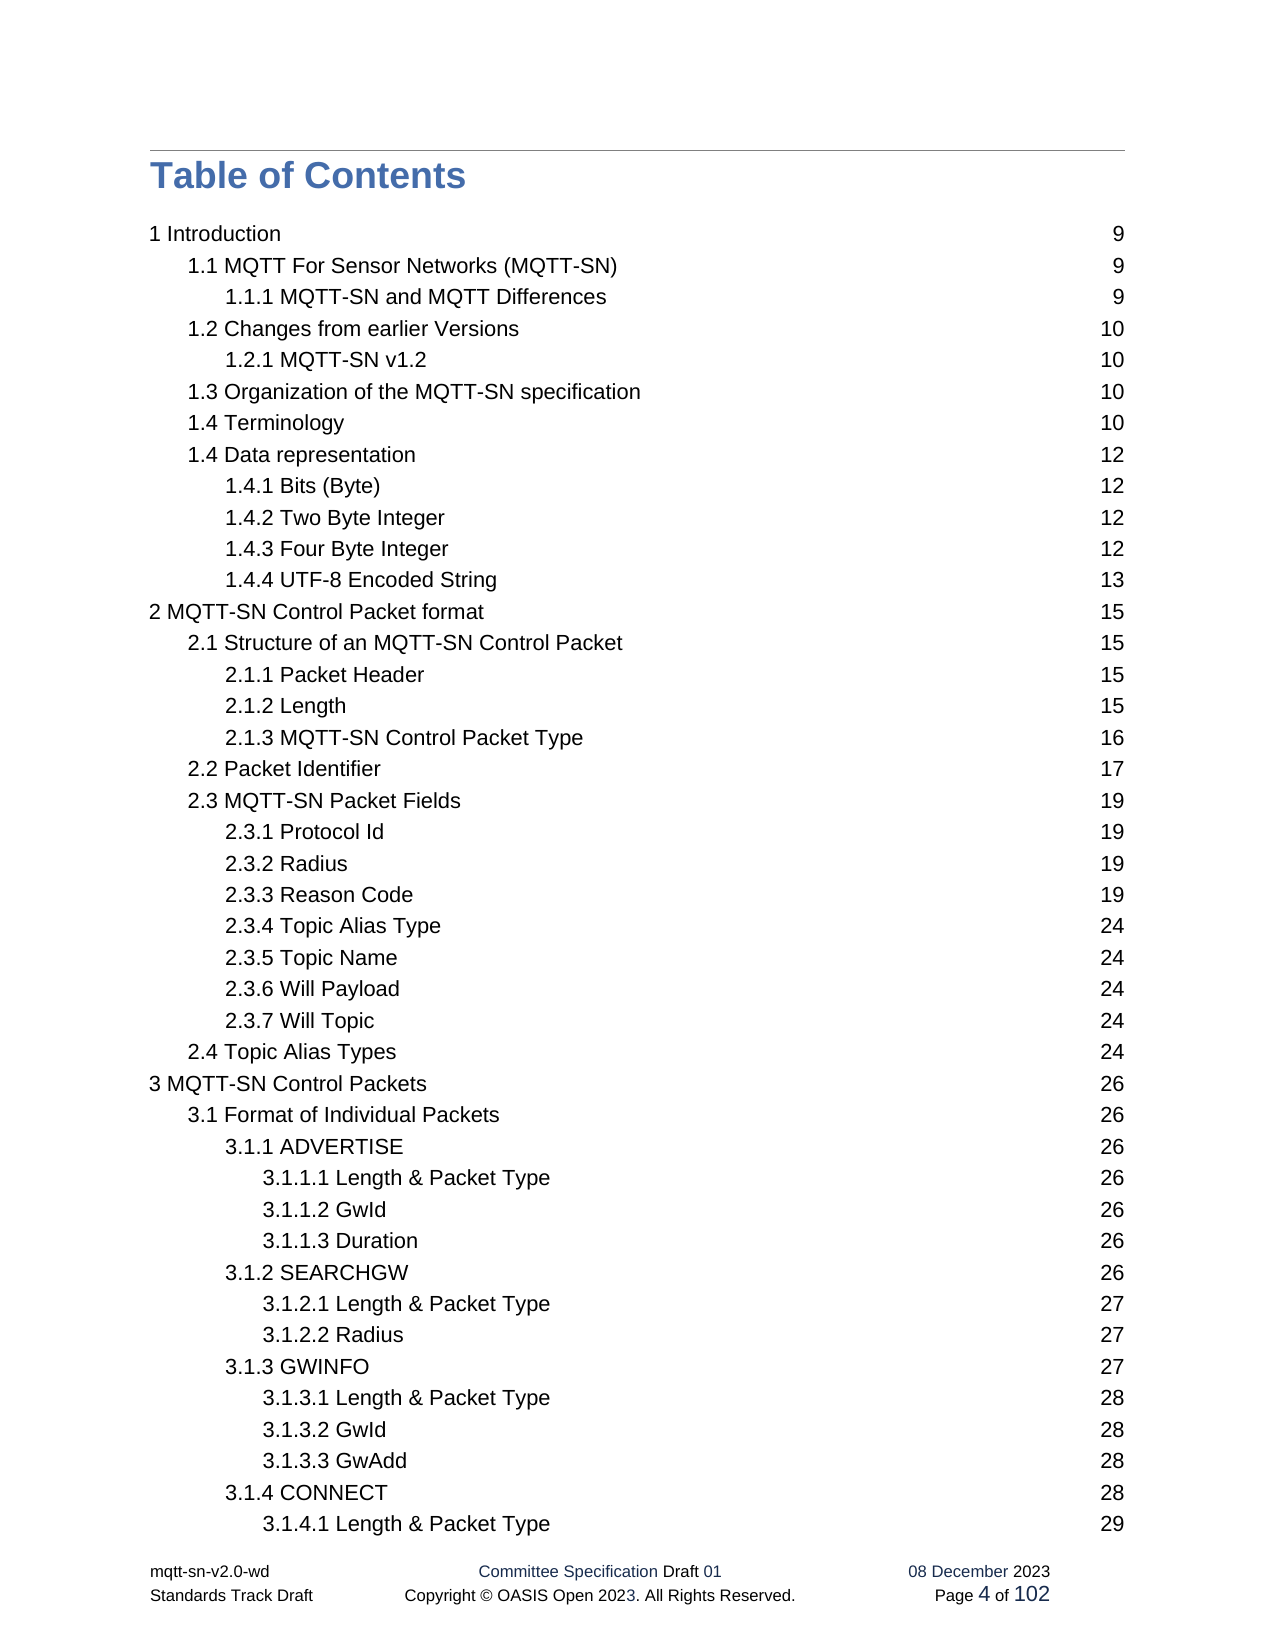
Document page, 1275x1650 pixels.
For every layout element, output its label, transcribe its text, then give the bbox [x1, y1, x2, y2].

text 3.1.3 GWINFO 27 [225, 1354, 1124, 1379]
text 3.1.2.1 Length & Packet Type 27 [262, 1291, 1124, 1316]
text 1.2.1 MQTT-SN v1.2 10 [225, 347, 1124, 372]
text 1 Introduction 9 [148, 221, 1124, 246]
text 2.4 Topic Alias Types 24 [187, 1039, 1124, 1064]
text 3.1.1.3 Duration 26 [262, 1228, 1124, 1253]
text 2.3 MQTT-SN Packet Fields 19 [187, 787, 1124, 813]
text 1.4.3 Four Byte Integer 12 [225, 536, 1124, 561]
text 2.3.2 Radius 19 [225, 850, 1124, 876]
text 2.1 Structure of an MQTT-SN Control Packet 15 [187, 630, 1124, 655]
text 1.1.1 MQTT-SN and MQTT Differences 9 [225, 284, 1124, 309]
text 3.1.3.3 GwAdd 28 [262, 1448, 1124, 1473]
text 2.3.1 Protocol Id 19 [225, 819, 1124, 844]
text 3.1.3.1 Length & Packet Type 28 [262, 1385, 1124, 1410]
text 3.1.2.2 Radius 27 [262, 1322, 1124, 1347]
text 2.3.4 Topic Alias Type 24 [225, 913, 1124, 938]
text 3 MQTT-SN Control Packets 26 [148, 1071, 1124, 1096]
text 3.1.2 SEARCHGW 26 [225, 1259, 1124, 1284]
text 1.4 Data representation 12 [187, 441, 1124, 467]
text Table of Contents [150, 151, 1125, 196]
text 2.3.5 Topic Name 24 [225, 945, 1124, 970]
text 3.1.4 CONNECT 28 [225, 1479, 1124, 1505]
text 2.3.6 Will Payload 24 [225, 976, 1124, 1001]
text 1.4.4 UTF-8 Encoded String 13 [225, 567, 1124, 592]
text 2.3.3 Reason Code 19 [225, 882, 1124, 907]
text 1.2 Changes from earlier Versions 10 [187, 316, 1124, 341]
text 2.1.2 Length 15 [225, 693, 1124, 718]
text 2.1.3 MQTT-SN Control Packet Type 16 [225, 724, 1124, 750]
text 1.4 Terminology 10 [187, 410, 1124, 435]
text 3.1.1.1 Length & Packet Type 26 [262, 1165, 1124, 1190]
text 2.2 Packet Identifier 17 [187, 756, 1124, 781]
text 2.3.7 Will Topic 24 [225, 1008, 1124, 1033]
text 1.4.2 Two Byte Integer 12 [225, 504, 1124, 529]
text 1.4.1 Bits (Byte) 12 [225, 473, 1124, 498]
text 3.1.1 ADVERTISE 26 [225, 1133, 1124, 1159]
text 3.1.3.2 GwId 28 [262, 1417, 1124, 1442]
text 1.3 Organization of the MQTT-SN specification 10 [187, 378, 1124, 404]
text 1.1 MQTT For Sensor Networks (MQTT-SN) 9 [187, 253, 1124, 278]
text 3.1.4.1 Length & Packet Type 29 [262, 1511, 1124, 1536]
text 2 MQTT-SN Control Packet format 15 [148, 599, 1124, 624]
text 3.1 Format of Individual Packets 26 [187, 1102, 1124, 1127]
text 2.1.1 Packet Header 15 [225, 662, 1124, 687]
text 3.1.1.2 GwId 26 [262, 1196, 1124, 1222]
